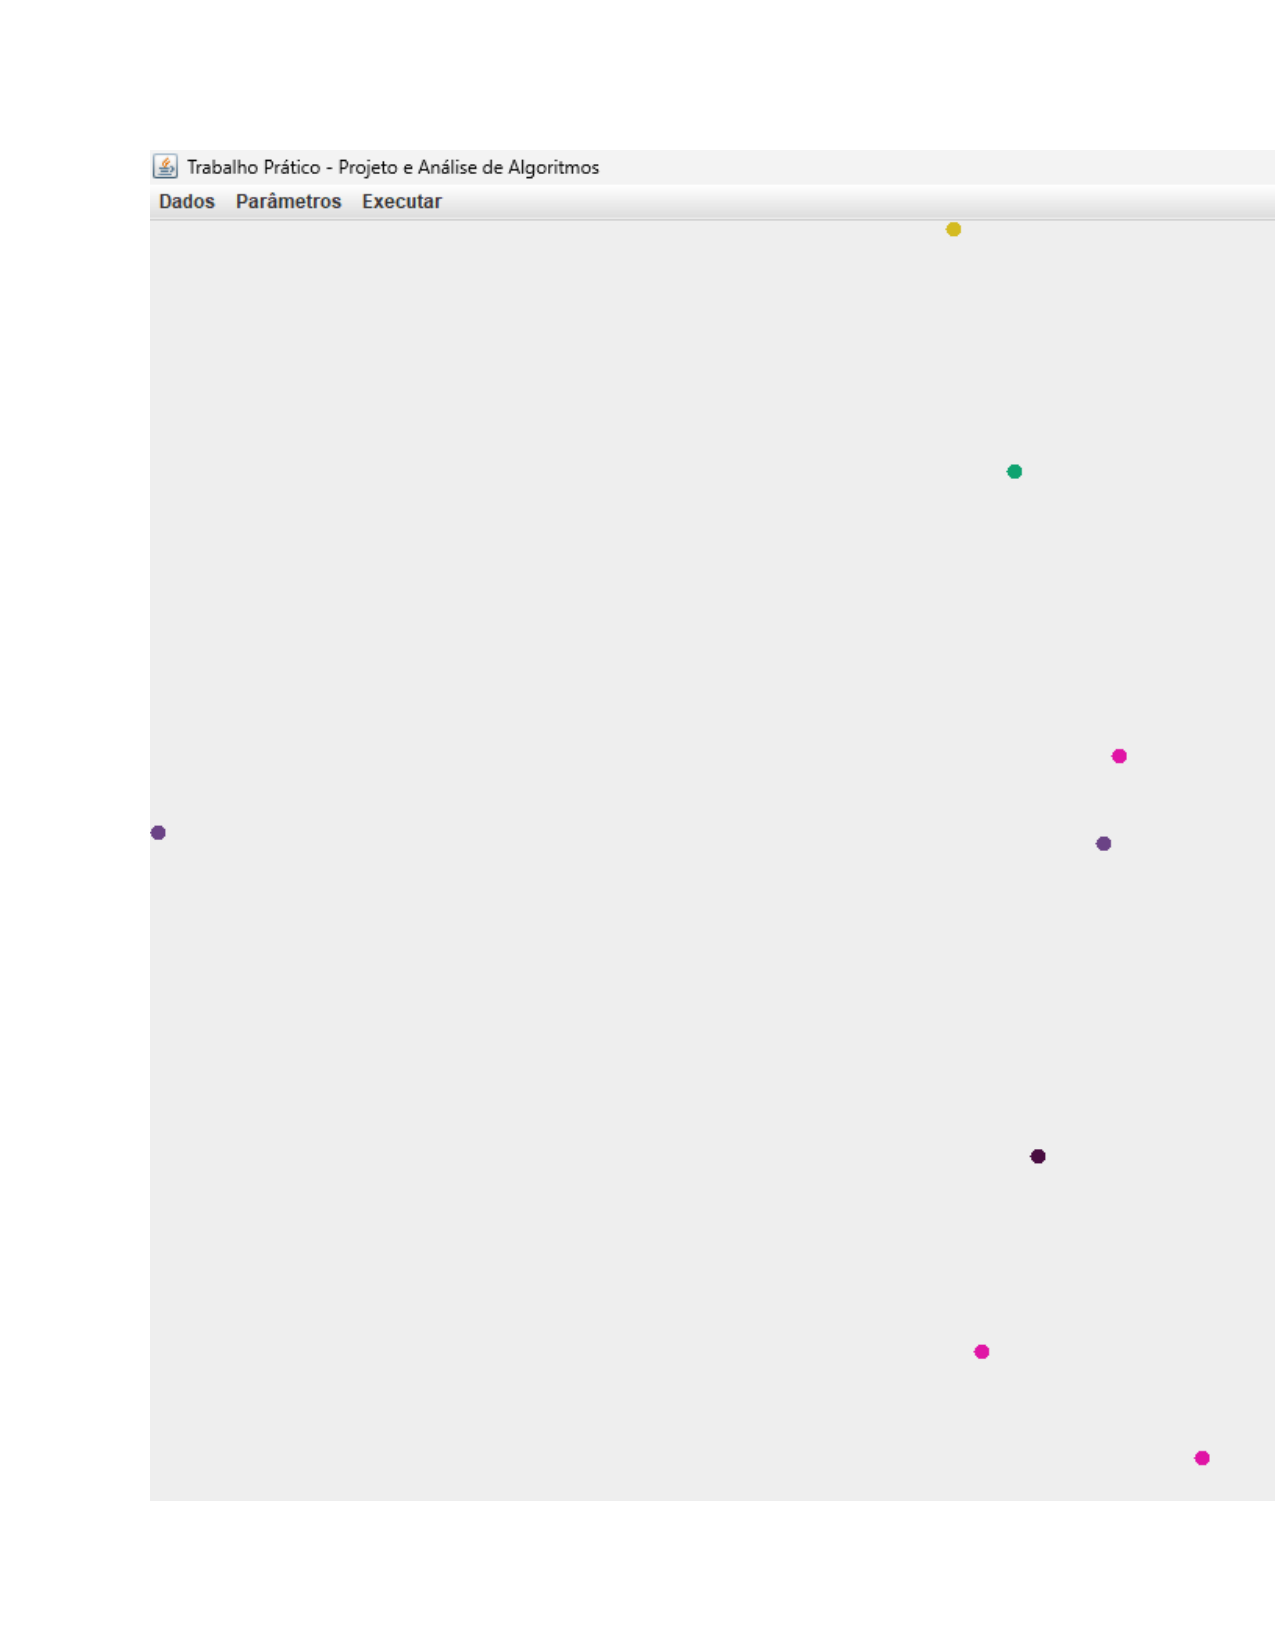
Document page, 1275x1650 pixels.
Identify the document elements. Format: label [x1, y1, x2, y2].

picture [150, 150, 1275, 1501]
